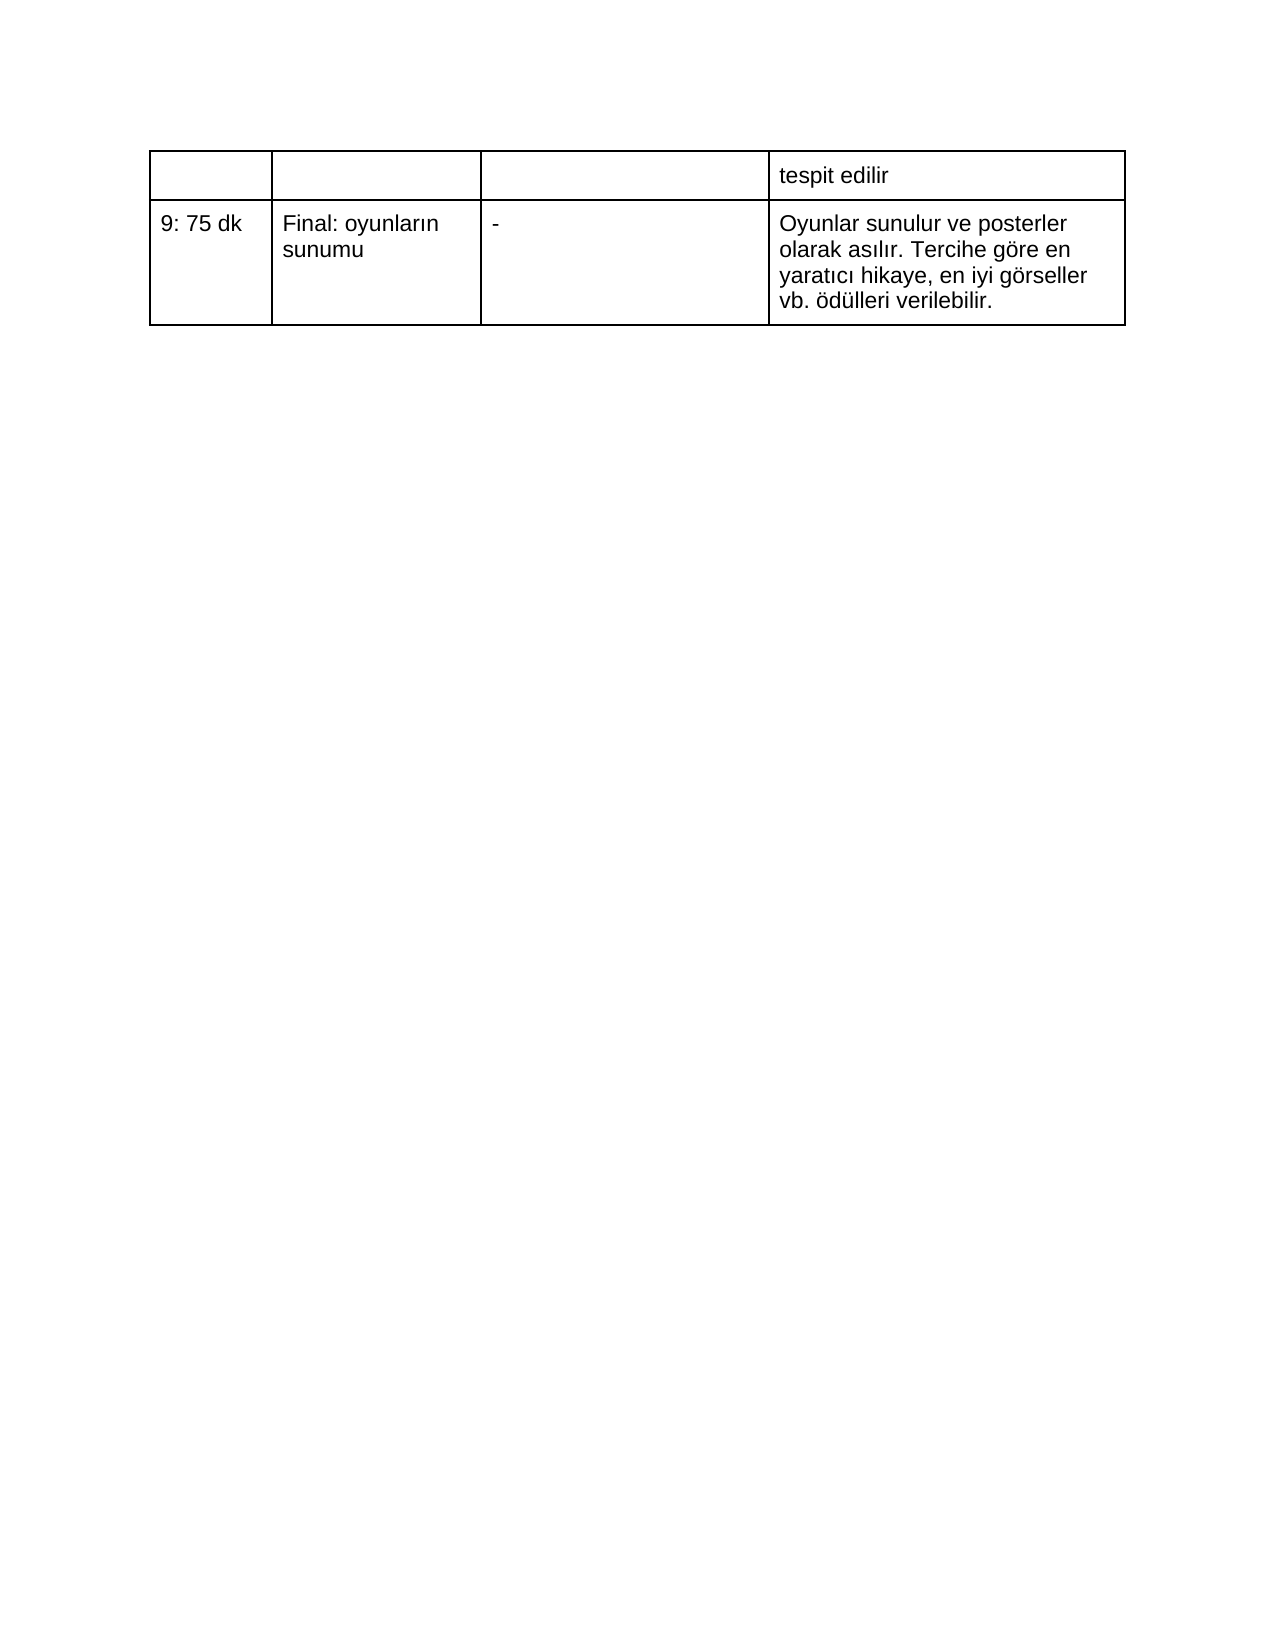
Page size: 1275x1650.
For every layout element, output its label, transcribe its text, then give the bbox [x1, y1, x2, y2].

table_cell [151, 152, 271, 198]
table_cell [273, 152, 480, 198]
table_cell tespit edilir [770, 152, 1124, 198]
table_cell Oyunlar sunulur ve posterler olarak asılır. Tercihe göre en yaratıcı hikaye, en iyi görseller vb. ödülleri verilebilir. [770, 201, 1124, 324]
table_cell Final: oyunların sunumu [273, 201, 480, 324]
table_cell 9: 75 dk [151, 201, 271, 324]
table_cell [482, 152, 768, 198]
table_cell - [482, 201, 768, 324]
